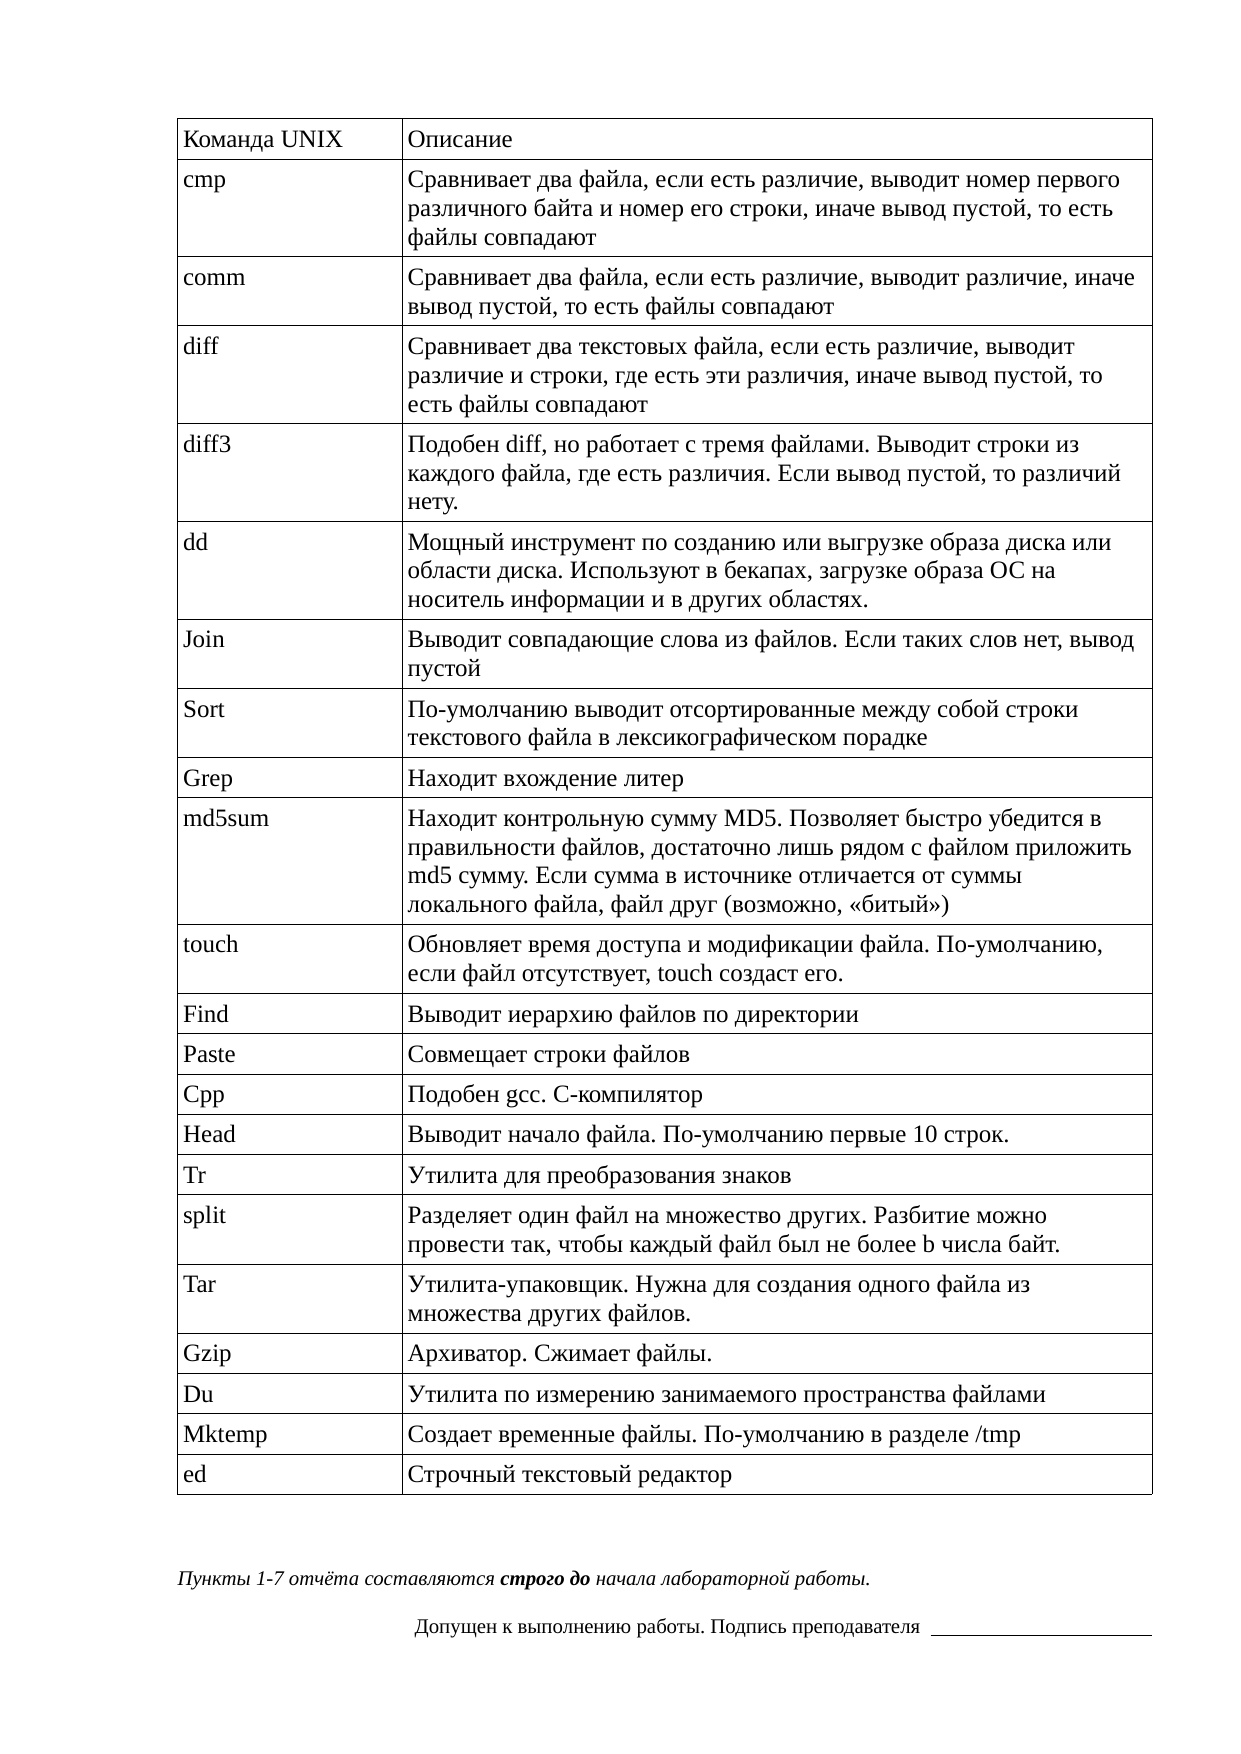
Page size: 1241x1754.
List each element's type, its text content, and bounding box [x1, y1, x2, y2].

table_cell cmp [178, 160, 402, 256]
table_cell comm [178, 257, 402, 325]
table_cell Head [178, 1115, 402, 1154]
table_cell Мощный инструмент по созданию или выгрузке образа диска или области диска. Используют в бекапах, загрузке образа ОС на носитель информации и в других областях. [403, 522, 1152, 619]
table_cell Совмещает строки файлов [403, 1034, 1152, 1073]
table_cell Mktemp [178, 1414, 402, 1453]
table_cell Paste [178, 1034, 402, 1073]
table_cell Выводит иерархию файлов по директории [403, 994, 1152, 1033]
table_cell Tr [178, 1155, 402, 1194]
table_cell Подобен gcc. C-компилятор [403, 1075, 1152, 1114]
table_cell Join [178, 620, 402, 688]
table_cell Строчный текстовый редактор [403, 1455, 1152, 1494]
table_cell Сравнивает два файла, если есть различие, выводит номер первого различного байта и номер его строки, иначе вывод пустой, то есть файлы совпадают [403, 160, 1152, 256]
table_cell Утилита для преобразования знаков [403, 1155, 1152, 1194]
table_cell Сравнивает два файла, если есть различие, выводит различие, иначе вывод пустой, то есть файлы совпадают [403, 257, 1152, 325]
table_cell Grep [178, 758, 402, 797]
table_cell touch [178, 925, 402, 993]
table_cell Архиватор. Сжимает файлы. [403, 1334, 1152, 1373]
table_cell split [178, 1195, 402, 1263]
table_cell Cpp [178, 1075, 402, 1114]
table_header Описание [403, 119, 1152, 158]
text Допущен к выполнению работы. Подпись преподавателя [177, 1614, 1152, 1638]
table_cell Подобен diff, но работает с тремя файлами. Выводит строки из каждого файла, где есть различия. Если вывод пустой, то различий нету. [403, 424, 1152, 521]
text Пункты 1-7 отчёта составляются строго до начала лабораторной работы. [177, 1566, 1152, 1590]
table_cell Сравнивает два текстовых файла, если есть различие, выводит различие и строки, где есть эти различия, иначе вывод пустой, то есть файлы совпадают [403, 326, 1152, 423]
table_cell Tar [178, 1265, 402, 1332]
table_cell Находит контрольную сумму MD5. Позволяет быстро убедится в правильности файлов, достаточно лишь рядом с файлом приложить md5 сумму. Если сумма в источнике отличается от суммы локального файла, файл друг (возможно, «битый») [403, 798, 1152, 924]
table_cell Du [178, 1374, 402, 1413]
table_cell diff3 [178, 424, 402, 521]
table_cell diff [178, 326, 402, 423]
table_cell Обновляет время доступа и модификации файла. По-умолчанию, если файл отсутствует, touch создаст его. [403, 925, 1152, 993]
table_cell md5sum [178, 798, 402, 924]
table_cell Выводит начало файла. По-умолчанию первые 10 строк. [403, 1115, 1152, 1154]
table_cell ed [178, 1455, 402, 1494]
table_cell Создает временные файлы. По-умолчанию в разделе /tmp [403, 1414, 1152, 1453]
table_header Команда UNIX [178, 119, 402, 158]
table_cell dd [178, 522, 402, 619]
table_cell Находит вхождение литер [403, 758, 1152, 797]
table_cell Sort [178, 689, 402, 757]
table_cell Find [178, 994, 402, 1033]
table_cell Выводит совпадающие слова из файлов. Если таких слов нет, вывод пустой [403, 620, 1152, 688]
table_cell Утилита по измерению занимаемого пространства файлами [403, 1374, 1152, 1413]
table_cell По-умолчанию выводит отсортированные между собой строки текстового файла в лексикографическом порадке [403, 689, 1152, 757]
table_cell Разделяет один файл на множество других. Разбитие можно провести так, чтобы каждый файл был не более b числа байт. [403, 1195, 1152, 1263]
table_cell Утилита-упаковщик. Нужна для создания одного файла из множества других файлов. [403, 1265, 1152, 1332]
table_cell Gzip [178, 1334, 402, 1373]
